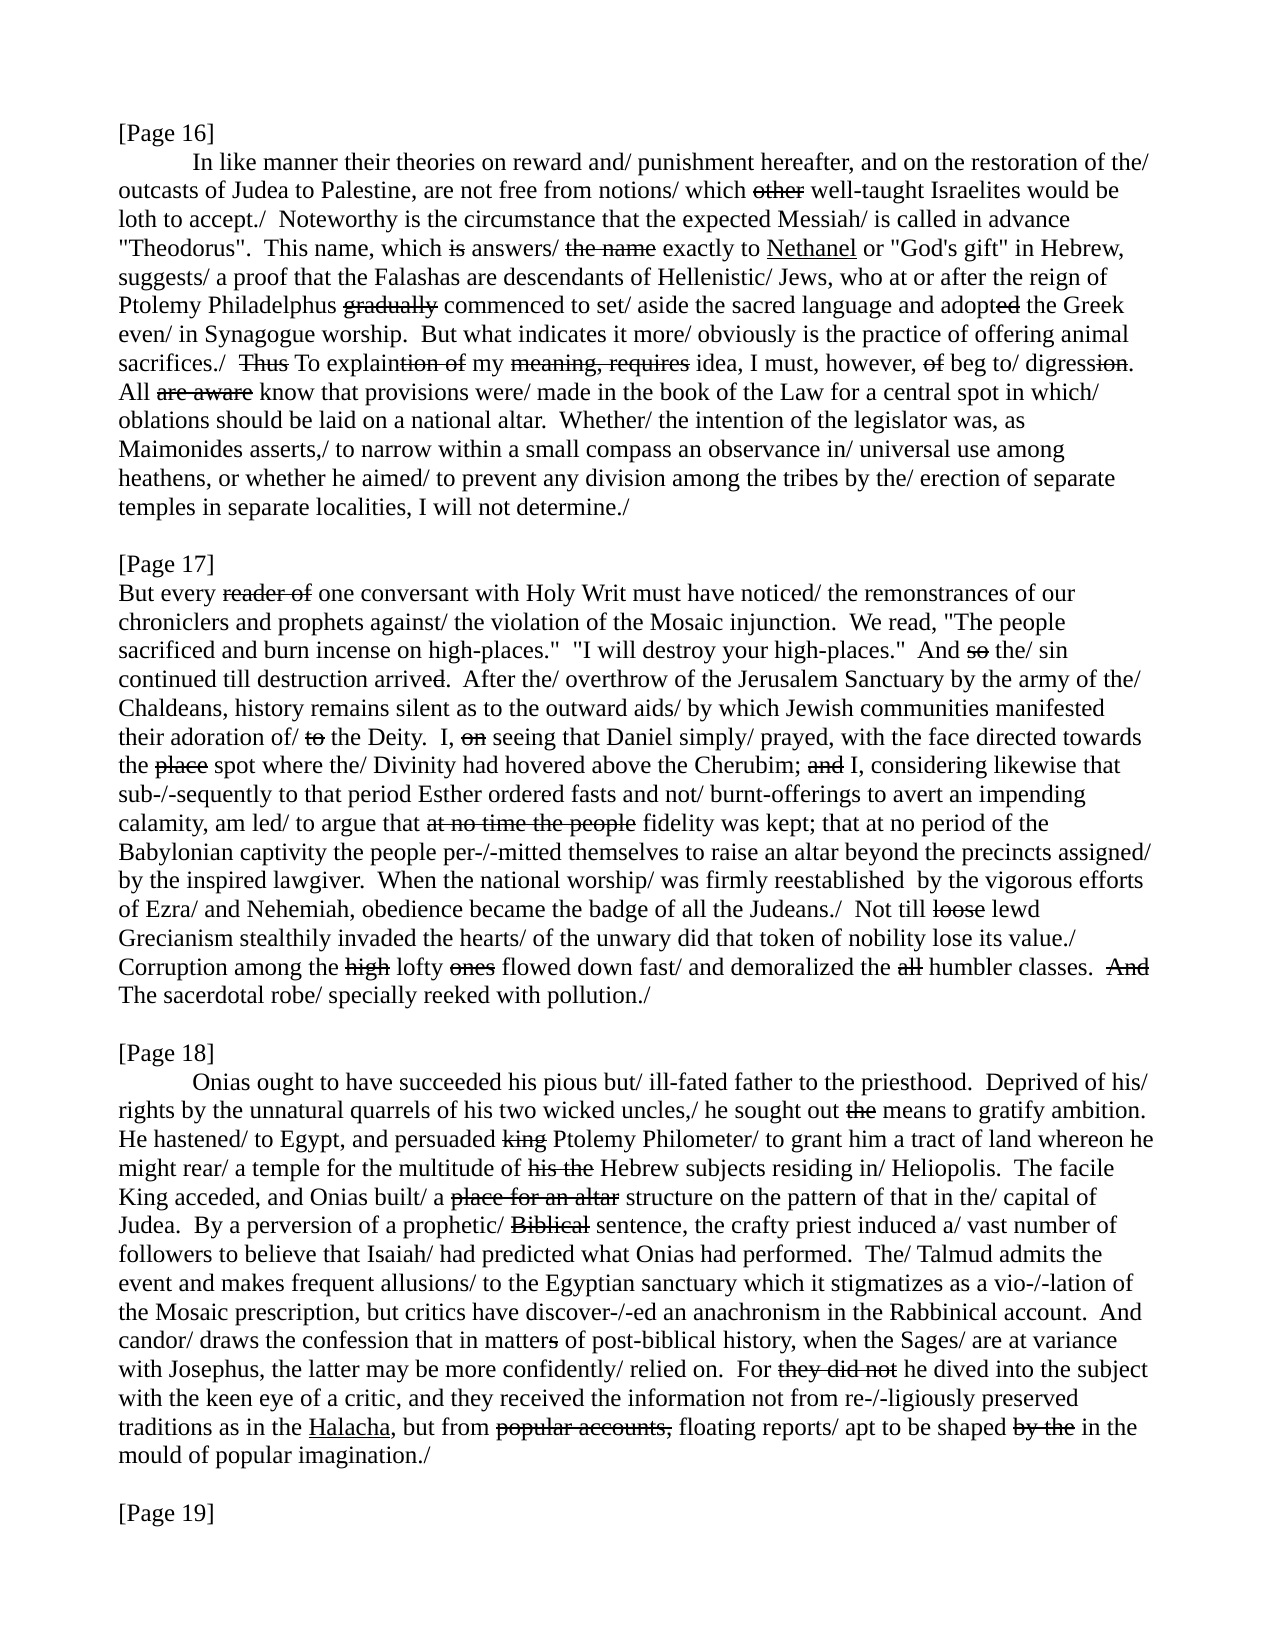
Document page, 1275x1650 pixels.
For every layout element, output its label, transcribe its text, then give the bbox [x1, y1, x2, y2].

text [Page 19] [118, 1498, 1157, 1527]
text Onias ought to have succeeded his pious but/ ill-fated father to the priesthood. Deprived of his/ rights by the unnatural quarrels of his two wicked uncles,/ he sought out the means to gratify ambition. He hastened/ to Egypt, and persuaded king Ptolemy Philometer/ to grant him a tract of land whereon he might rear/ a temple for the multitude of his the Hebrew subjects residing in/ Heliopolis. The facile King acceded, and Onias built/ a place for an altar structure on the pattern of that in the/ capital of Judea. By a perversion of a prophetic/ Biblical sentence, the crafty priest induced a/ vast number of followers to believe that Isaiah/ had predicted what Onias had performed. The/ Talmud admits the event and makes frequent allusions/ to the Egyptian sanctuary which it stigmatizes as a vio-/-lation of the Mosaic prescription, but critics have discover-/-ed an anachronism in the Rabbinical account. And candor/ draws the confession that in matters of post-biblical history, when the Sages/ are at variance with Josephus, the latter may be more confidently/ relied on. For they did not he dived into the subject with the keen eye of a critic, and they received the information not from re-/-ligiously preserved traditions as in the Halacha, but from popular accounts, floating reports/ apt to be shaped by the in the mould of popular imagination./ [118, 1067, 1157, 1469]
text In like manner their theories on reward and/ punishment hereafter, and on the restoration of the/ outcasts of Judea to Palestine, are not free from notions/ which other well-taught Israelites would be loth to accept./ Noteworthy is the circumstance that the expected Messiah/ is called in advance "Theodorus". This name, which is answers/ the name exactly to Nethanel or "God's gift" in Hebrew, suggests/ a proof that the Falashas are descendants of Hellenistic/ Jews, who at or after the reign of Ptolemy Philadelphus gradually commenced to set/ aside the sacred language and adopted the Greek even/ in Synagogue worship. But what indicates it more/ obviously is the practice of offering animal sacrifices./ Thus To explaintion of my meaning, requires idea, I must, however, of beg to/ digression. All are aware know that provisions were/ made in the book of the Law for a central spot in which/ oblations should be laid on a national altar. Whether/ the intention of the legislator was, as Maimonides asserts,/ to narrow within a small compass an observance in/ universal use among heathens, or whether he aimed/ to prevent any division among the tribes by the/ erection of separate temples in separate localities, I will not determine./ [118, 147, 1157, 521]
text [Page 17] [118, 549, 1157, 578]
text But every reader of one conversant with Holy Writ must have noticed/ the remonstrances of our chroniclers and prophets against/ the violation of the Mosaic injunction. We read, "The people sacrificed and burn incense on high-places." "I will destroy your high-places." And so the/ sin continued till destruction arrived. After the/ overthrow of the Jerusalem Sanctuary by the army of the/ Chaldeans, history remains silent as to the outward aids/ by which Jewish communities manifested their adoration of/ to the Deity. I, on seeing that Daniel simply/ prayed, with the face directed towards the place spot where the/ Divinity had hovered above the Cherubim; and I, considering likewise that sub-/-sequently to that period Esther ordered fasts and not/ burnt-offerings to avert an impending calamity, am led/ to argue that at no time the people fidelity was kept; that at no period of the Babylonian captivity the people per-/-mitted themselves to raise an altar beyond the precincts assigned/ by the inspired lawgiver. When the national worship/ was firmly reestablished by the vigorous efforts of Ezra/ and Nehemiah, obedience became the badge of all the Judeans./ Not till loose lewd Grecianism stealthily invaded the hearts/ of the unwary did that token of nobility lose its value./ Corruption among the high lofty ones flowed down fast/ and demoralized the all humbler classes. And The sacerdotal robe/ specially reeked with pollution./ [118, 578, 1157, 1009]
text [Page 16] [118, 118, 1157, 147]
text [Page 18] [118, 1038, 1157, 1067]
